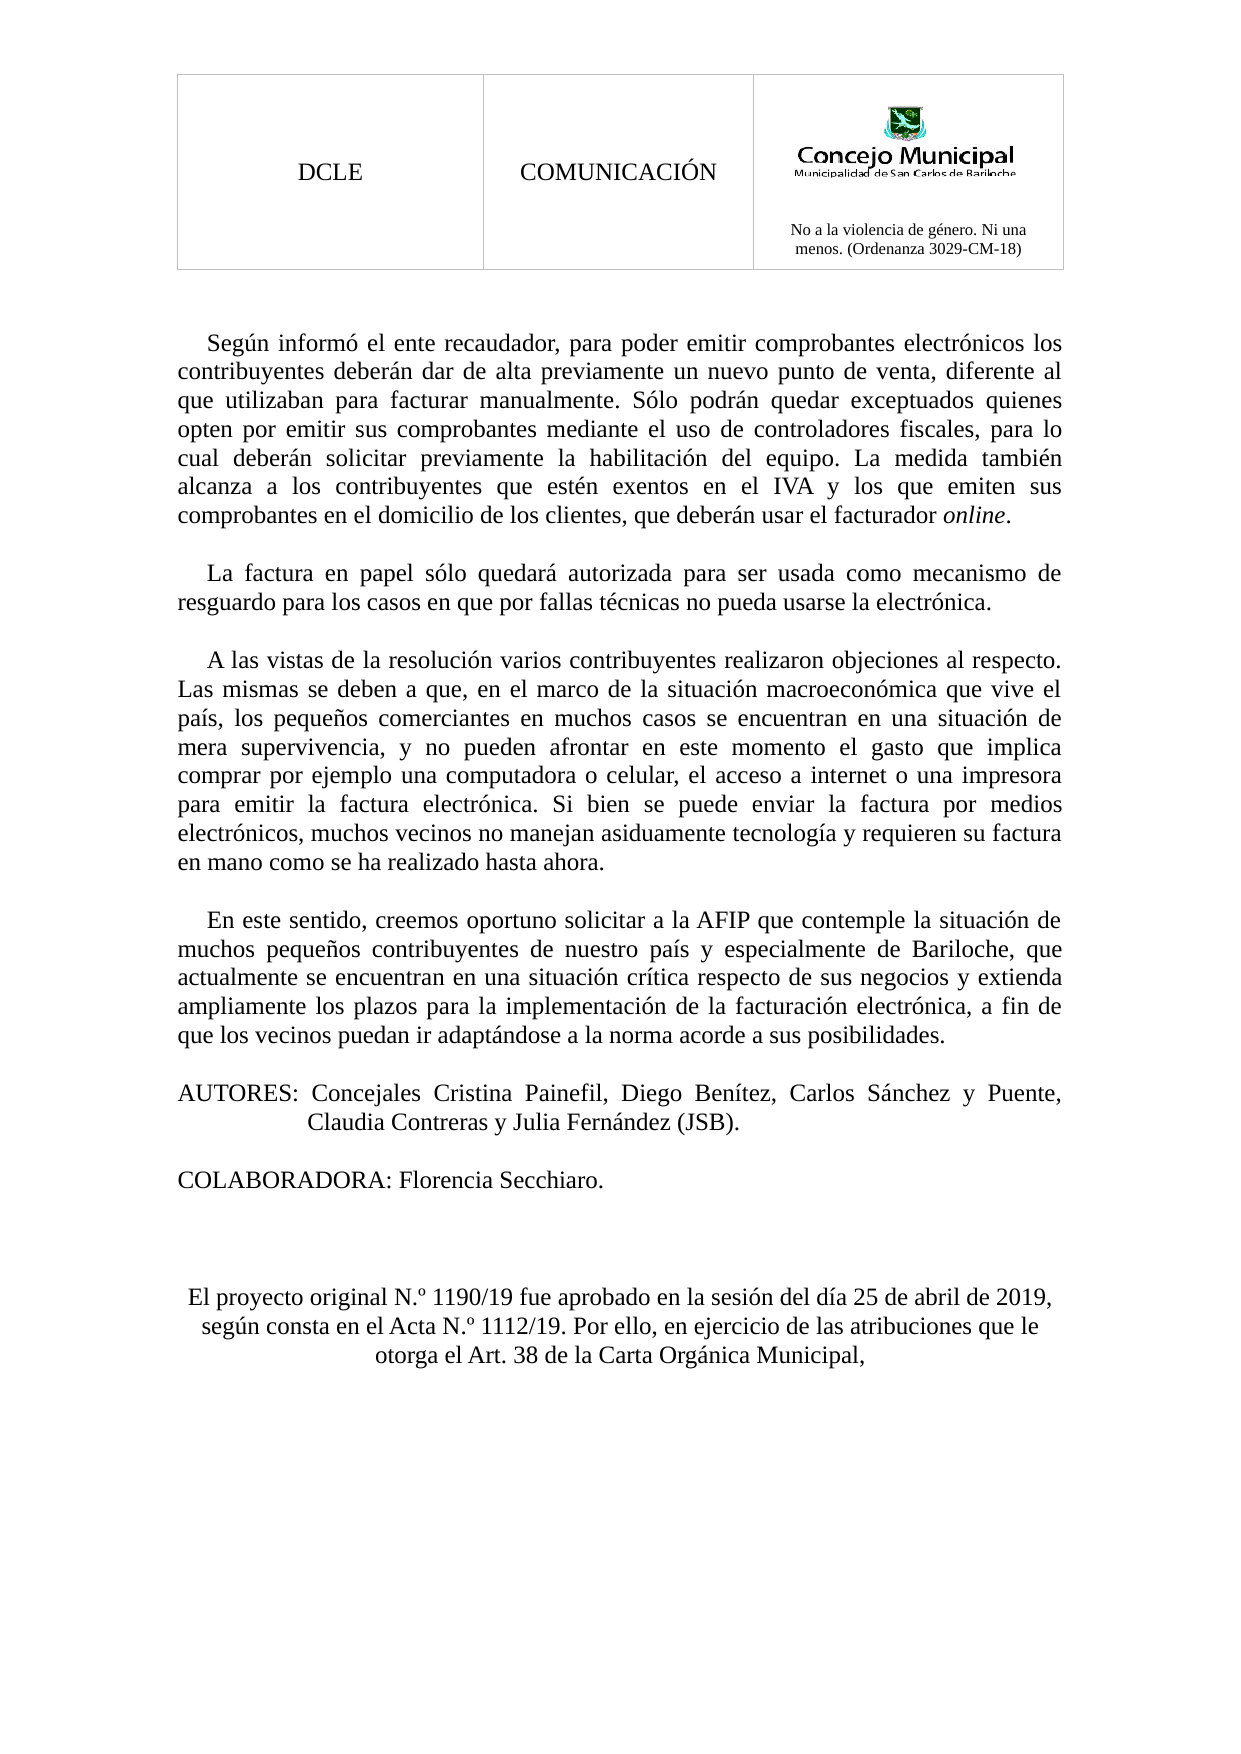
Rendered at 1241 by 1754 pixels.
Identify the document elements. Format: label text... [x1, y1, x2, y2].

text Según informó el ente recaudador, para poder emitir comprobantes electrónicos los contribuyentes deberán dar de alta previamente un nuevo punto de venta, diferente al que utilizaban para facturar manualmente. Sólo podrán quedar exceptuados quienes opten por emitir sus comprobantes mediante el uso de controladores fiscales, para lo cual deberán solicitar previamente la habilitación del equipo. La medida también alcanza a los contribuyentes que estén exentos en el IVA y los que emiten sus comprobantes en el domicilio de los clientes, que deberán usar el facturador online. [177, 328, 1063, 529]
text AUTORES: Concejales Cristina Painefil, Diego Benítez, Carlos Sánchez y Puente, Claudia Contreras y Julia Fernández (JSB). [177, 1078, 1063, 1136]
text A las vistas de la resolución varios contribuyentes realizaron objeciones al respecto. Las mismas se deben a que, en el marco de la situación macroeconómica que vive el país, los pequeños comerciantes en muchos casos se encuentran en una situación de mera supervivencia, y no pueden afrontar en este momento el gasto que implica comprar por ejemplo una computadora o celular, el acceso a internet o una impresora para emitir la factura electrónica. Si bien se puede enviar la factura por medios electrónicos, muchos vecinos no manejan asiduamente tecnología y requieren su factura en mano como se ha realizado hasta ahora. [177, 645, 1063, 875]
text El proyecto original N.º 1190/19 fue aprobado en la sesión del día 25 de abril de 2019, según consta en el Acta N.º 1112/19. Por ello, en ejercicio de las atribuciones que le otorga el Art. 38 de la Carta Orgánica Municipal, [177, 1282, 1063, 1369]
text COLABORADORA: Florencia Secchiaro. [177, 1165, 1063, 1194]
text La factura en papel sólo quedará autorizada para ser usada como mecanismo de resguardo para los casos en que por fallas técnicas no pueda usarse la electrónica. [177, 558, 1063, 616]
text En este sentido, creemos oportuno solicitar a la AFIP que contemple la situación de muchos pequeños contribuyentes de nuestro país y especialmente de Bariloche, que actualmente se encuentran en una situación crítica respecto de sus negocios y extienda ampliamente los plazos para la implementación de la facturación electrónica, a fin de que los vecinos puedan ir adaptándose a la norma acorde a sus posibilidades. [177, 905, 1063, 1049]
